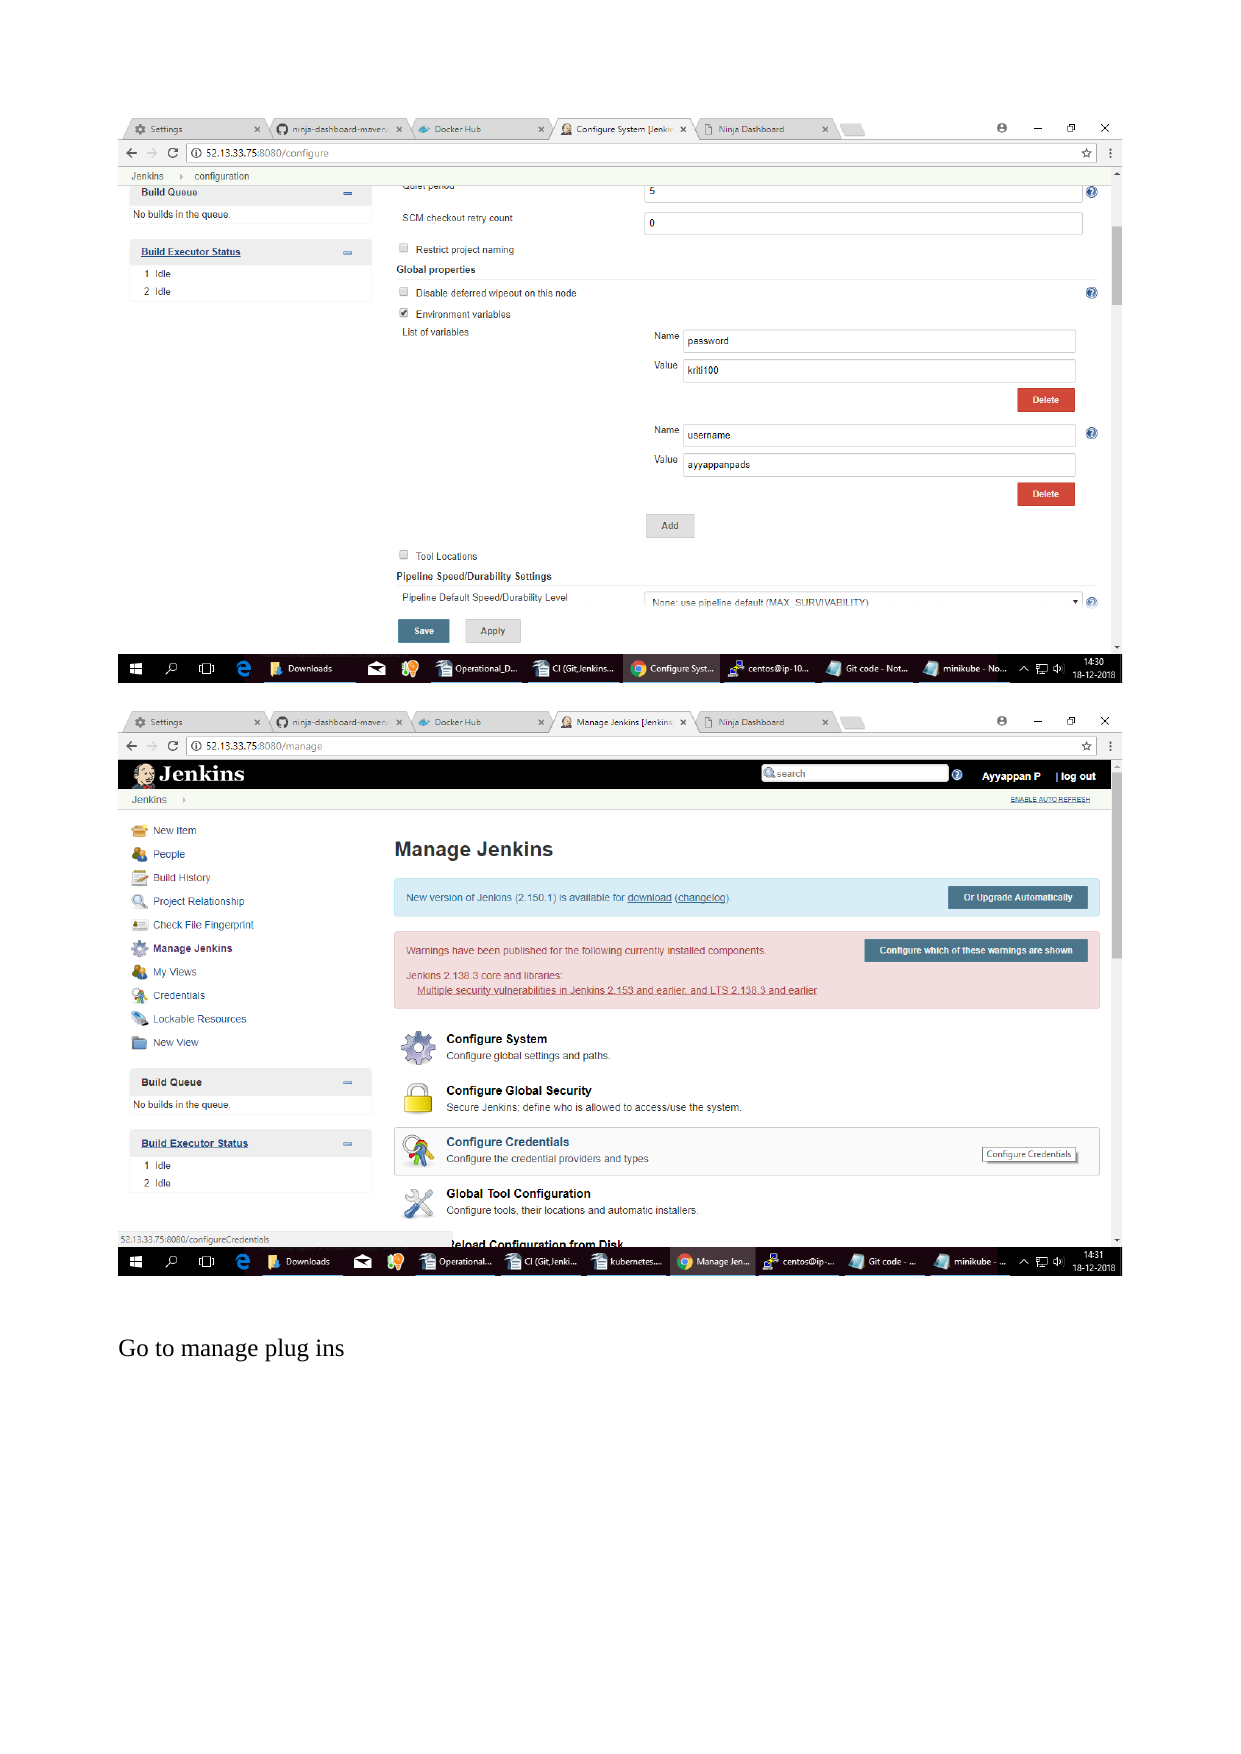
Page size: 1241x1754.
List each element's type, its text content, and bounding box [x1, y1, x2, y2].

picture [118, 711, 1123, 1276]
picture [118, 118, 1123, 683]
text Go to manage plug ins [118, 1333, 1122, 1362]
